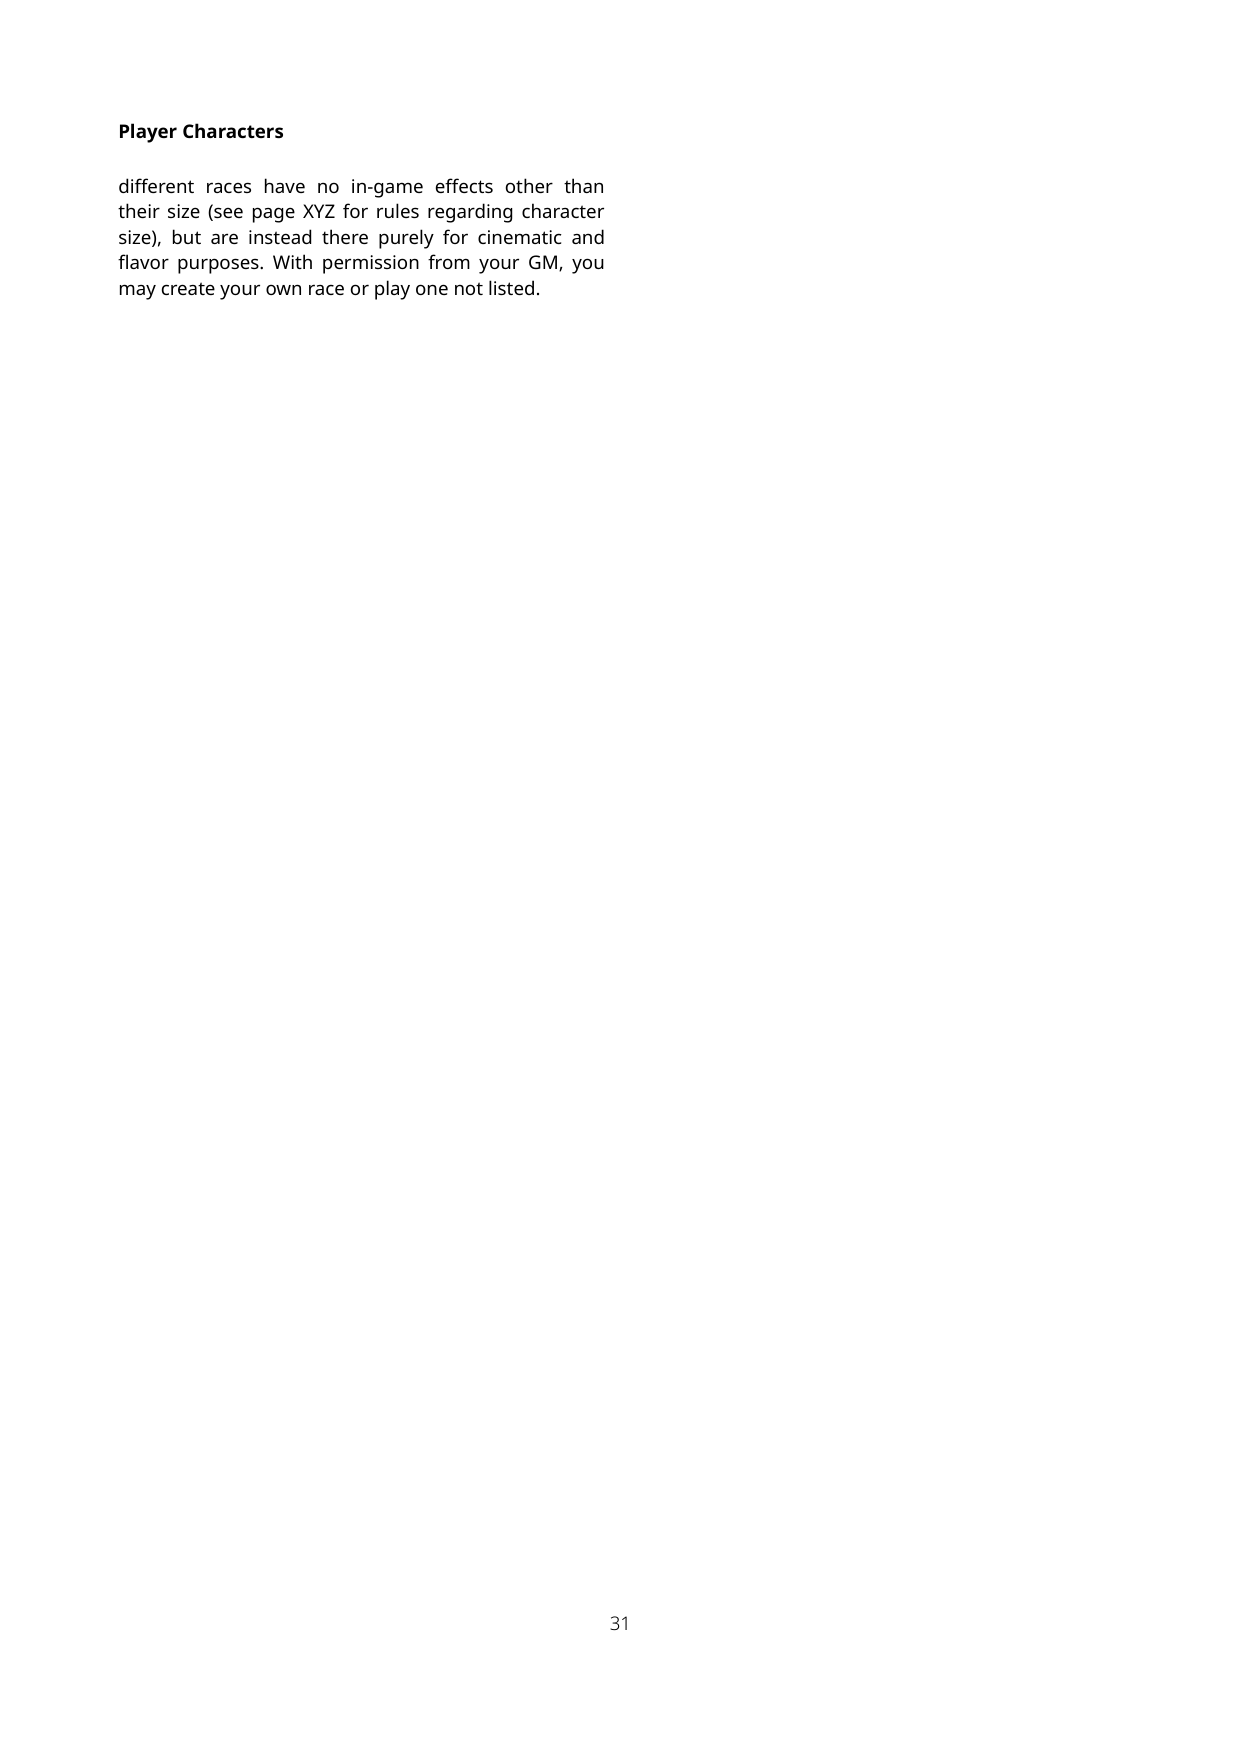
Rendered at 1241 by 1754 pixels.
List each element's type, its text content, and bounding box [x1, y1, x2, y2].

text different races have no in-game effects other than their size (see page XYZ for rules regarding character size), but are instead there purely for cinematic and flavor purposes. With permission from your GM, you may create your own race or play one not listed. [118, 173, 605, 301]
